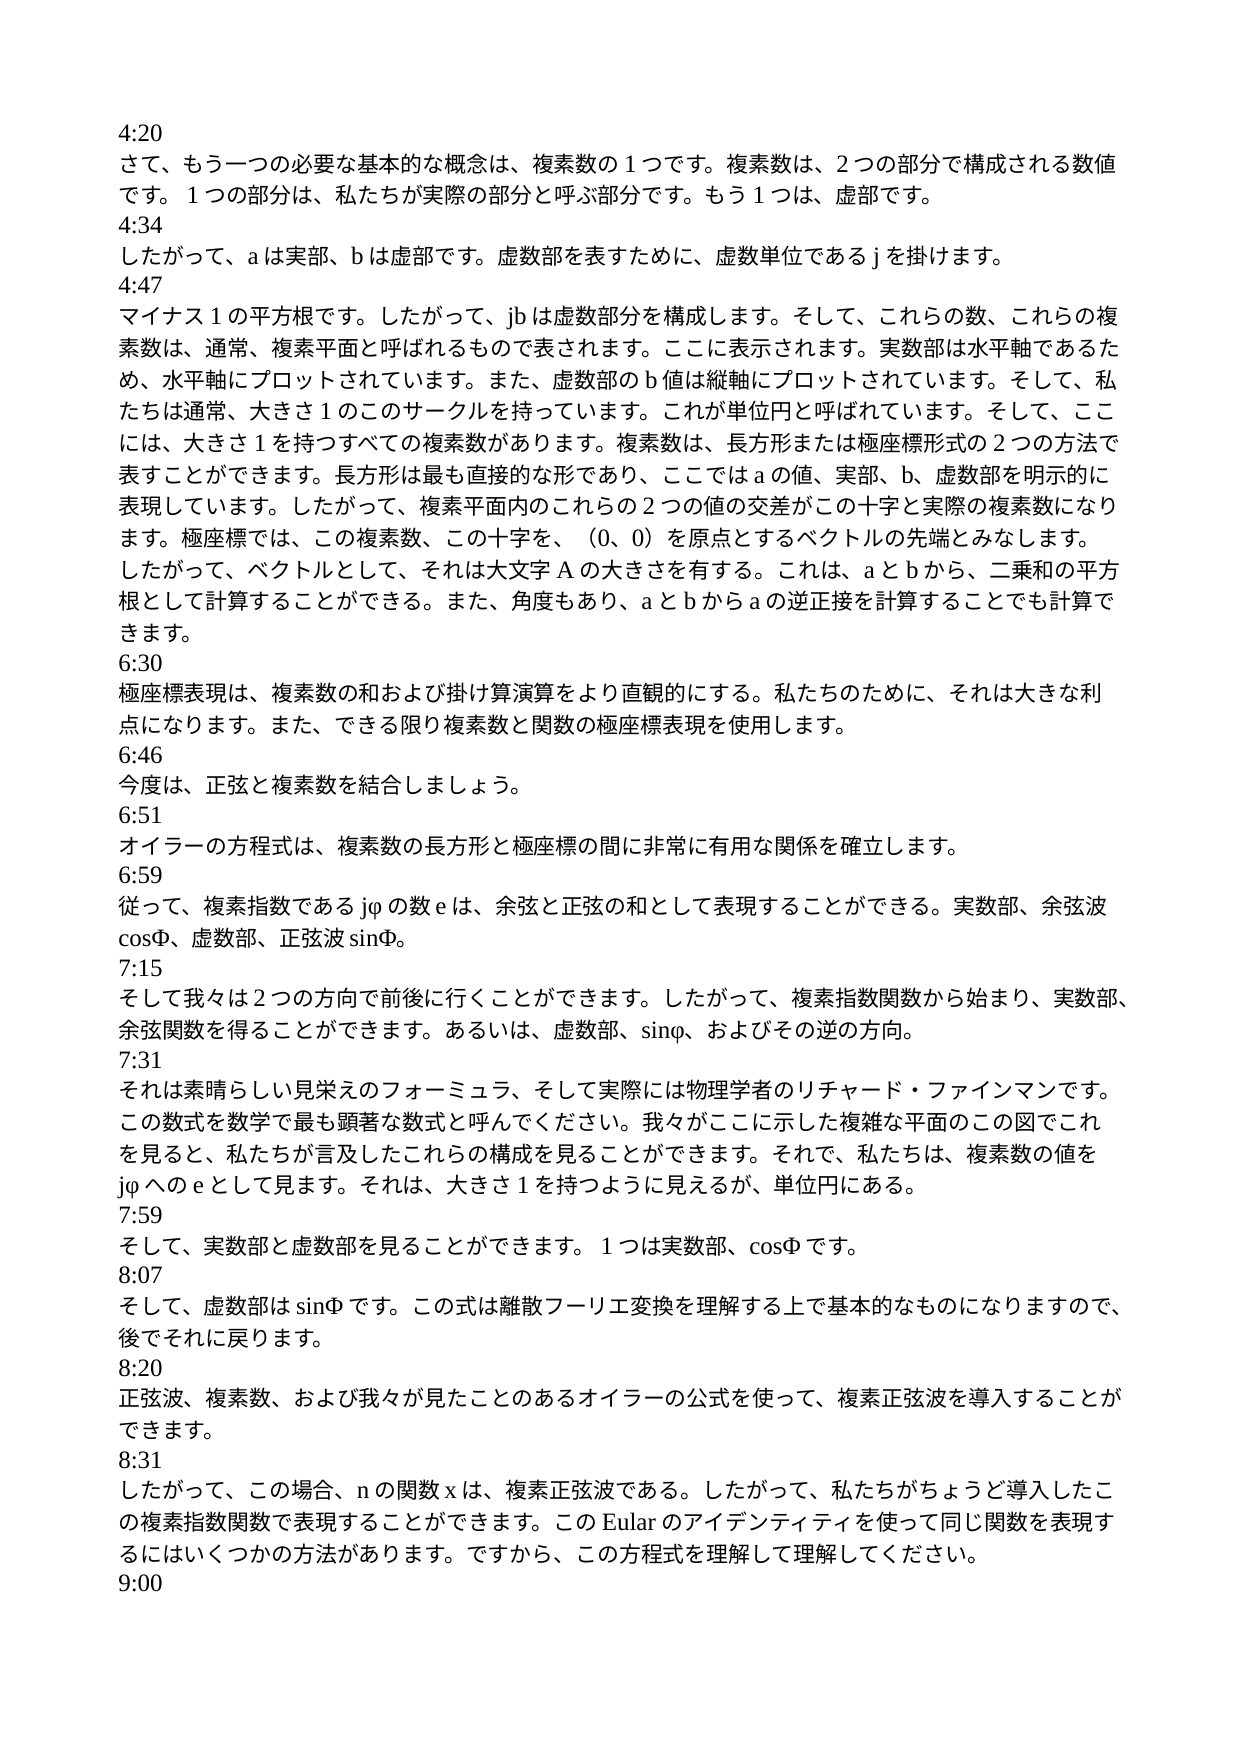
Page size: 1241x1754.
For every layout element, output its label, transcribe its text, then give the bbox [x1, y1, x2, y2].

text オイラーの方程式は、複素数の長方形と極座標の間に非常に有用な関係を確立します。 [118, 829, 1122, 861]
text 4:47 [118, 271, 1122, 299]
text そして我々は2つの方向で前後に行くことができます。したがって、複素指数関数から始まり、実数部、余弦関数を得ることができます。あるいは、虚数部、sinφ、およびその逆の方向。 [118, 981, 1122, 1045]
text 7:15 [118, 953, 1122, 981]
text 4:34 [118, 210, 1122, 239]
text 6:59 [118, 861, 1122, 889]
text 4:20 [118, 118, 1122, 147]
text さて、もう一つの必要な基本的な概念は、複素数の1つです。複素数は、2つの部分で構成される数値です。 1つの部分は、私たちが実際の部分と呼ぶ部分です。もう1つは、虚部です。 [118, 147, 1122, 210]
text 今度は、正弦と複素数を結合しましょう。 [118, 768, 1122, 800]
text 6:51 [118, 800, 1122, 829]
text マイナス1の平方根です。したがって、jbは虚数部分を構成します。そして、これらの数、これらの複素数は、通常、複素平面と呼ばれるもので表されます。ここに表示されます。実数部は水平軸であるため、水平軸にプロットされています。また、虚数部のb値は縦軸にプロットされています。そして、私たちは通常、大きさ1のこのサークルを持っています。これが単位円と呼ばれています。そして、ここには、大きさ1を持つすべての複素数があります。複素数は、長方形または極座標形式の2つの方法で表すことができます。長方形は最も直接的な形であり、ここではaの値、実部、b、虚数部を明示的に表現しています。したがって、複素平面内のこれらの2つの値の交差がこの十字と実際の複素数になります。極座標では、この複素数、この十字を、（0、0）を原点とするベクトルの先端とみなします。したがって、ベクトルとして、それは大文字Aの大きさを有する。これは、aとbから、二乗和の平方根として計算することができる。また、角度もあり、aとbからaの逆正接を計算することでも計算できます。 [118, 299, 1122, 648]
text それは素晴らしい見栄えのフォーミュラ、そして実際には物理学者のリチャード・ファインマンです。この数式を数学で最も顕著な数式と呼んでください。我々がここに示した複雑な平面のこの図でこれを見ると、私たちが言及したこれらの構成を見ることができます。それで、私たちは、複素数の値をjφへのeとして見ます。それは、大きさ1を持つように見えるが、単位円にある。 [118, 1073, 1122, 1200]
text 6:30 [118, 648, 1122, 676]
text 正弦波、複素数、および我々が見たことのあるオイラーの公式を使って、複素正弦波を導入することができます。 [118, 1381, 1122, 1445]
text 極座標表現は、複素数の和および掛け算演算をより直観的にする。私たちのために、それは大きな利点になります。また、できる限り複素数と関数の極座標表現を使用します。 [118, 676, 1122, 740]
text 8:20 [118, 1353, 1122, 1381]
text 8:07 [118, 1261, 1122, 1289]
text したがって、aは実部、bは虚部です。虚数部を表すために、虚数単位であるjを掛けます。 [118, 239, 1122, 271]
text したがって、この場合、nの関数xは、複素正弦波である。したがって、私たちがちょうど導入したこの複素指数関数で表現することができます。このEularのアイデンティティを使って同じ関数を表現するにはいくつかの方法があります。ですから、この方程式を理解して理解してください。 [118, 1473, 1122, 1568]
text 6:46 [118, 740, 1122, 768]
text 7:59 [118, 1200, 1122, 1229]
text そして、虚数部はsinΦです。この式は離散フーリエ変換を理解する上で基本的なものになりますので、後でそれに戻ります。 [118, 1289, 1122, 1353]
text 8:31 [118, 1445, 1122, 1473]
text そして、実数部と虚数部を見ることができます。 1つは実数部、cosΦです。 [118, 1229, 1122, 1261]
text 7:31 [118, 1045, 1122, 1073]
text 従って、複素指数であるjφの数eは、余弦と正弦の和として表現することができる。実数部、余弦波cosΦ、虚数部、正弦波sinΦ。 [118, 889, 1122, 953]
text 9:00 [118, 1568, 1122, 1597]
